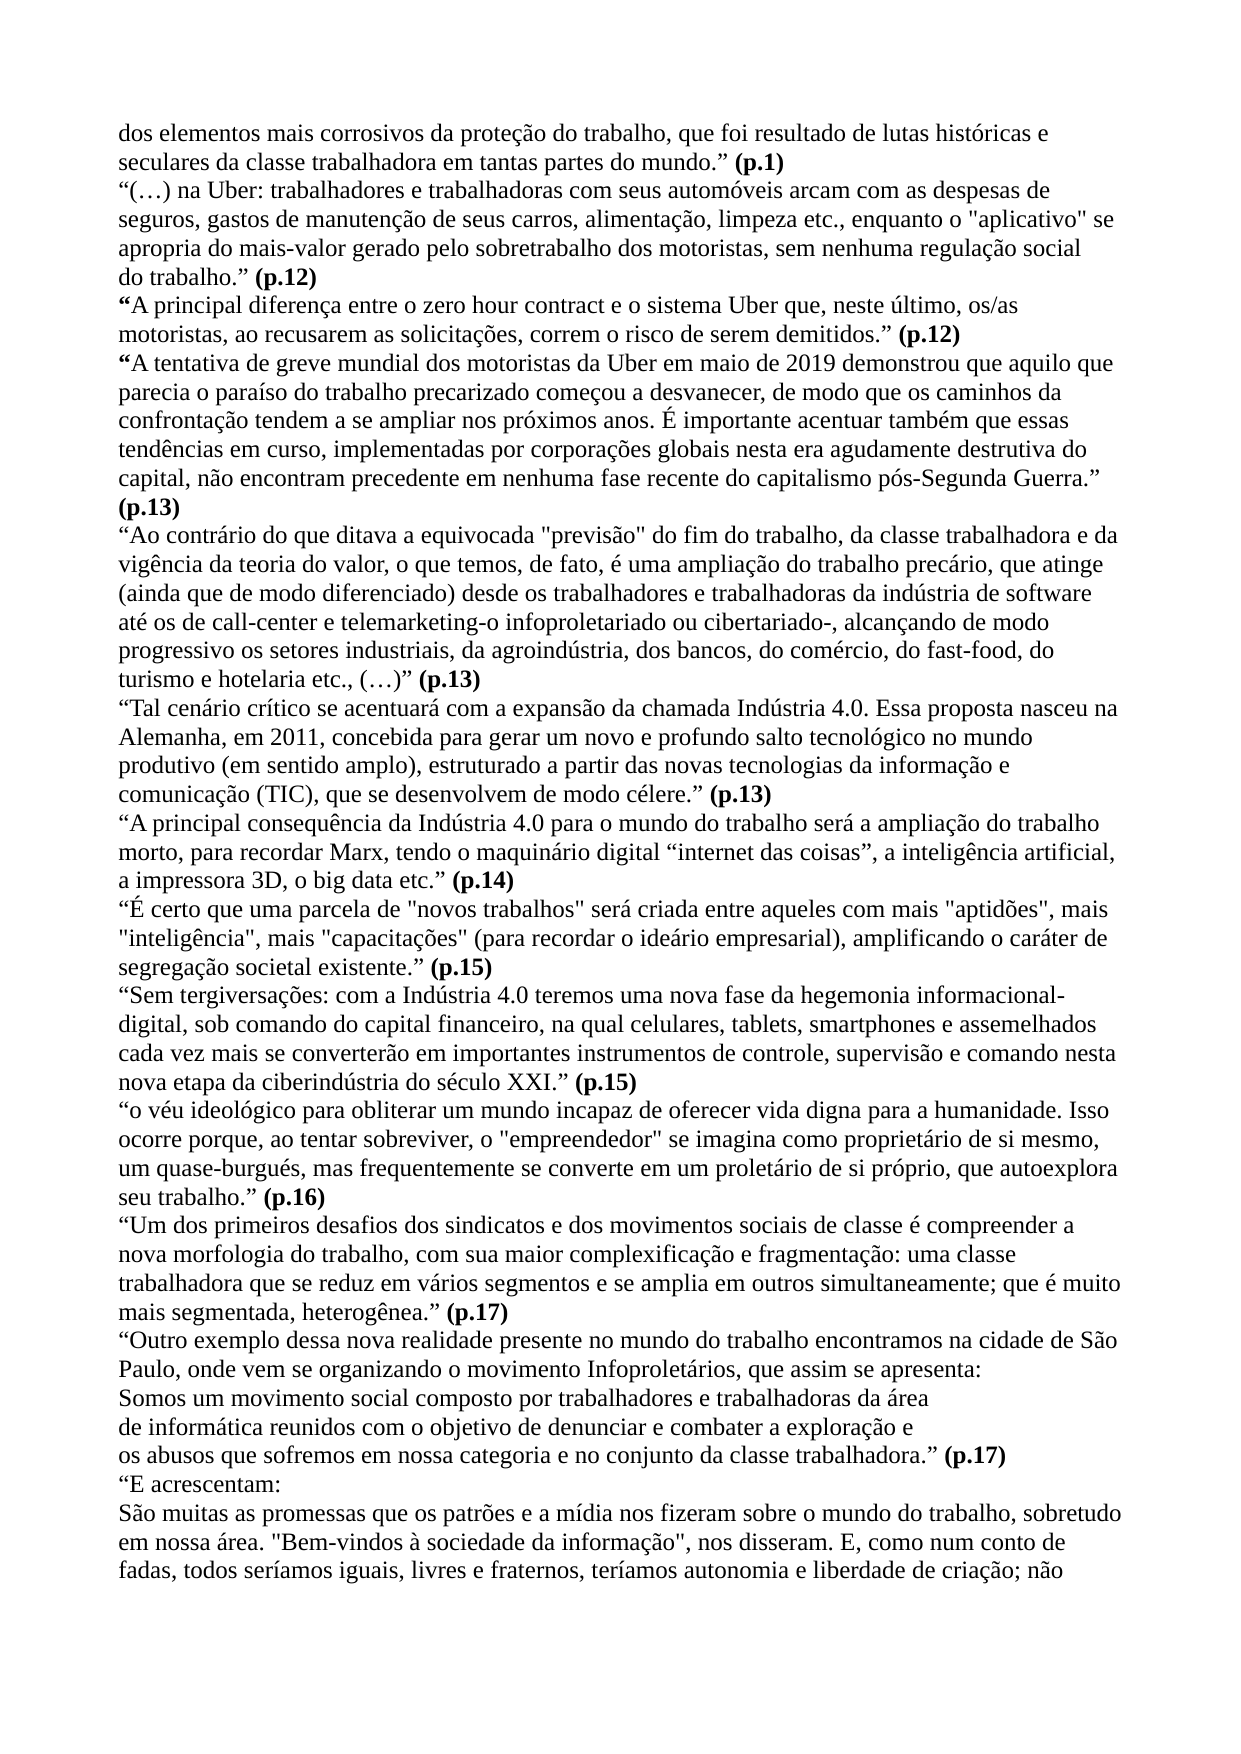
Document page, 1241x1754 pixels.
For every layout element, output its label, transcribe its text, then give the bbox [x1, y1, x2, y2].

text “É certo que uma parcela de "novos trabalhos" será criada entre aqueles com mais "aptidões", mais "inteligência", mais "capacitações" (para recordar o ideário empresarial), amplificando o caráter de segregação societal existente.” (p.15) [118, 894, 1122, 981]
text “Outro exemplo dessa nova realidade presente no mundo do trabalho encontramos na cidade de São Paulo, onde vem se organizando o movimento Infoproletários, que assim se apresenta: [118, 1326, 1122, 1383]
text os abusos que sofremos em nossa categoria e no conjunto da classe trabalhadora.” (p.17) [118, 1441, 1122, 1469]
text Somos um movimento social composto por trabalhadores e trabalhadoras da área [118, 1383, 1122, 1412]
text “A tentativa de greve mundial dos motoristas da Uber em maio de 2019 demonstrou que aquilo que parecia o paraíso do trabalho precarizado começou a desvanecer, de modo que os caminhos da confrontação tendem a se ampliar nos próximos anos. É importante acentuar também que essas tendências em curso, implementadas por corporações globais nesta era agudamente destrutiva do capital, não encontram precedente em nenhuma fase recente do capitalismo pós-Segunda Guerra.” (p.13) [118, 348, 1122, 521]
text de informática reunidos com o objetivo de denunciar e combater a exploração e [118, 1412, 1122, 1441]
text “(…) na Uber: trabalhadores e trabalhadoras com seus automóveis arcam com as despesas de seguros, gastos de manutenção de seus carros, alimentação, limpeza etc., enquanto o "aplicativo" se apropria do mais-valor gerado pelo sobretrabalho dos motoristas, sem nenhuma regulação social [118, 176, 1122, 262]
text “Ao contrário do que ditava a equivocada "previsão" do fim do trabalho, da classe trabalhadora e da vigência da teoria do valor, o que temos, de fato, é uma ampliação do trabalho precário, que atinge (ainda que de modo diferenciado) desde os trabalhadores e trabalhadoras da indústria de software até os de call-center e telemarketing-o infoproletariado ou cibertariado-, alcançando de modo progressivo os setores industriais, da agroindústria, dos bancos, do comércio, do fast-food, do turismo e hotelaria etc., (…)” (p.13) [118, 521, 1122, 693]
text “Sem tergiversações: com a Indústria 4.0 teremos uma nova fase da hegemonia informacional-digital, sob comando do capital financeiro, na qual celulares, tablets, smartphones e assemelhados cada vez mais se converterão em importantes instrumentos de controle, supervisão e comando nesta nova etapa da ciberindústria do século XXI.” (p.15) [118, 981, 1122, 1096]
text “Um dos primeiros desafios dos sindicatos e dos movimentos sociais de classe é compreender a nova morfologia do trabalho, com sua maior complexificação e fragmentação: uma classe trabalhadora que se reduz em vários segmentos e se amplia em outros simultaneamente; que é muito mais segmentada, heterogênea.” (p.17) [118, 1211, 1122, 1326]
text “o véu ideológico para obliterar um mundo incapaz de oferecer vida digna para a humanidade. Isso ocorre porque, ao tentar sobreviver, o "empreendedor" se imagina como proprietário de si mesmo, um quase-burgués, mas frequentemente se converte em um proletário de si próprio, que autoexplora seu trabalho.” (p.16) [118, 1096, 1122, 1211]
text dos elementos mais corrosivos da proteção do trabalho, que foi resultado de lutas históricas e seculares da classe trabalhadora em tantas partes do mundo.” (p.1) [118, 118, 1122, 176]
text “E acrescentam: [118, 1469, 1122, 1498]
text “Tal cenário crítico se acentuará com a expansão da chamada Indústria 4.0. Essa proposta nasceu na Alemanha, em 2011, concebida para gerar um novo e profundo salto tecnológico no mundo produtivo (em sentido amplo), estruturado a partir das novas tecnologias da informação e comunicação (TIC), que se desenvolvem de modo célere.” (p.13) [118, 693, 1122, 808]
text São muitas as promessas que os patrões e a mídia nos fizeram sobre o mundo do trabalho, sobretudo em nossa área. "Bem-vindos à sociedade da informação", nos disseram. E, como num conto de fadas, todos seríamos iguais, livres e fraternos, teríamos autonomia e liberdade de criação; não [118, 1498, 1122, 1584]
text do trabalho.” (p.12) [118, 262, 1122, 291]
text “A principal consequência da Indústria 4.0 para o mundo do trabalho será a ampliação do trabalho morto, para recordar Marx, tendo o maquinário digital “internet das coisas”, a inteligência artificial, a impressora 3D, o big data etc.” (p.14) [118, 808, 1122, 894]
text “A principal diferença entre o zero hour contract e o sistema Uber que, neste último, os/as motoristas, ao recusarem as solicitações, correm o risco de serem demitidos.” (p.12) [118, 291, 1122, 348]
